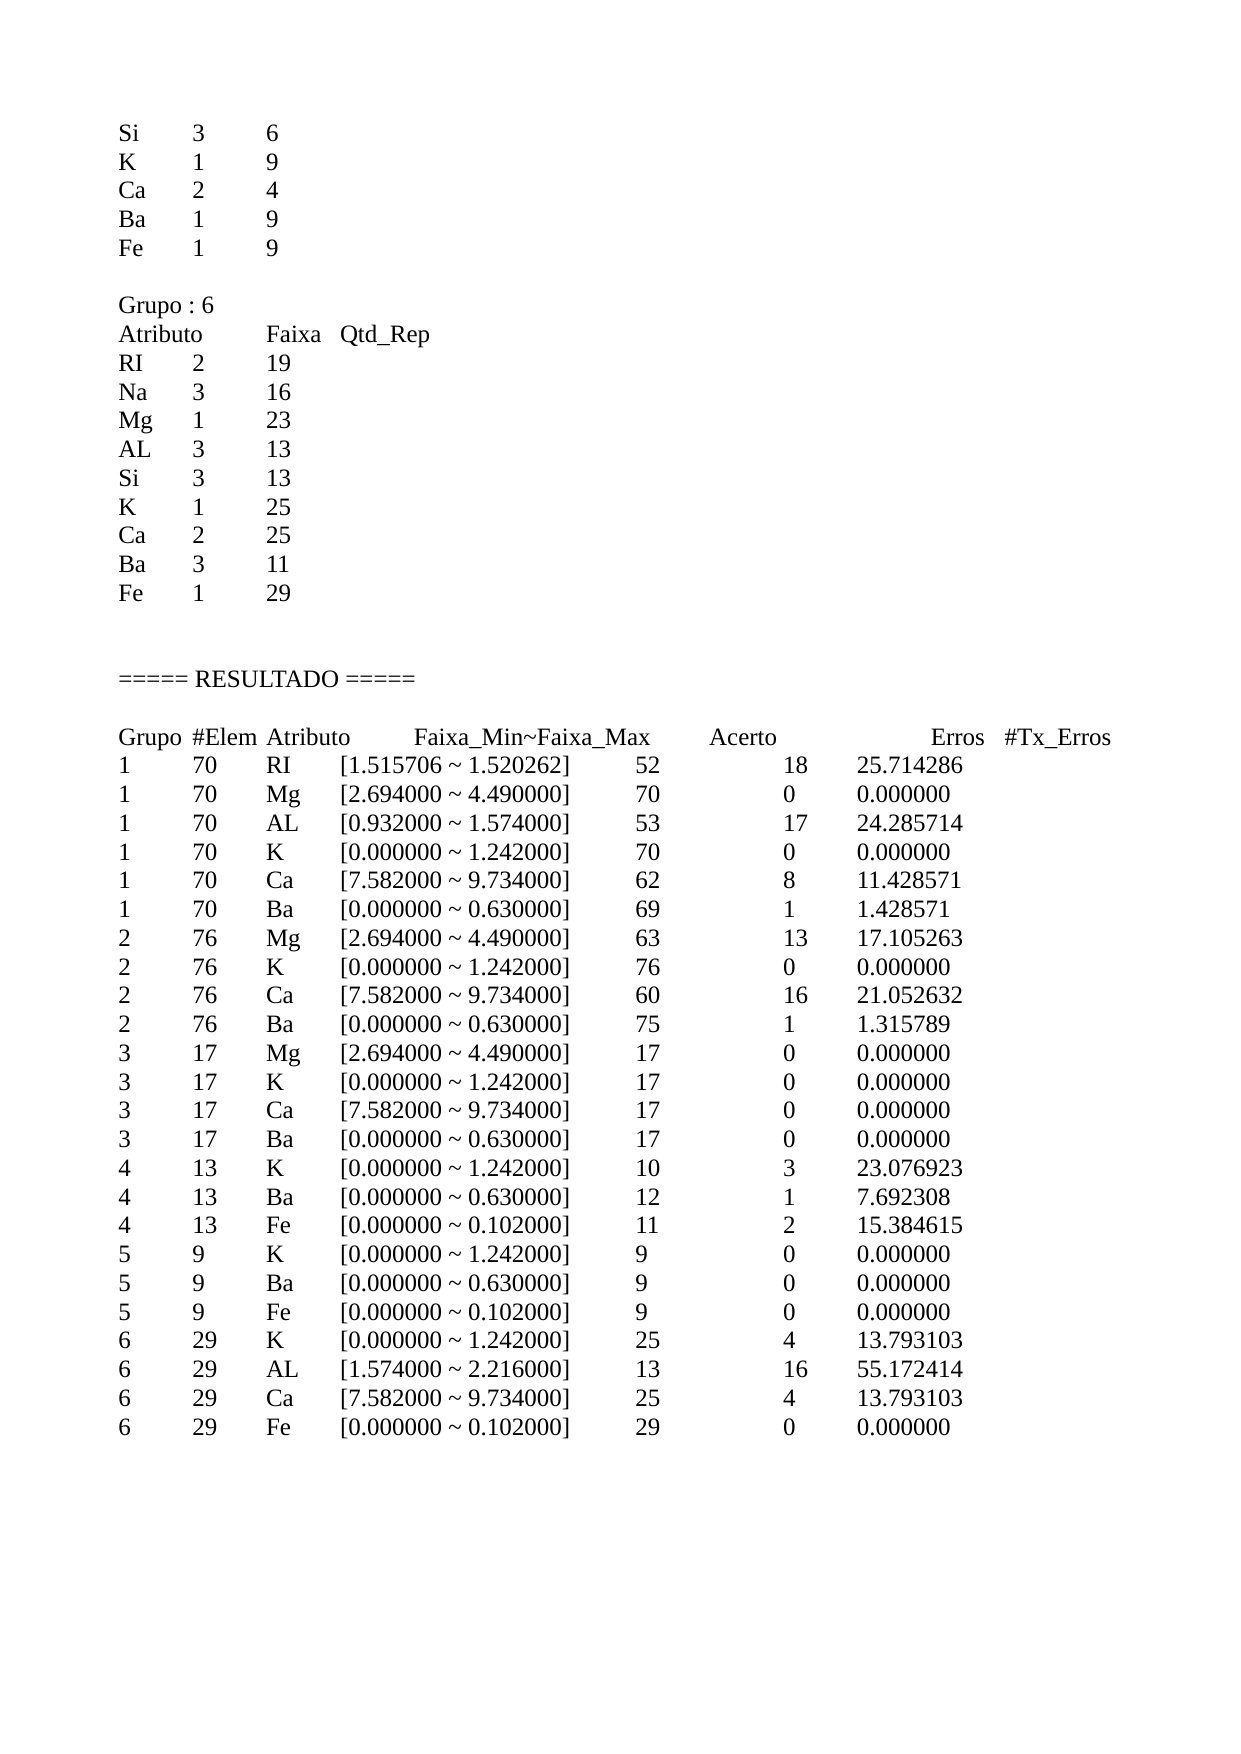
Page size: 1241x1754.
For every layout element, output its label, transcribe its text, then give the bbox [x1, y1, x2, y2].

text Si 3 13 [118, 463, 1122, 492]
text 2 76 Ca [7.582000 ~ 9.734000] 60 16 21.052632 [118, 981, 1122, 1009]
text 4 13 Fe [0.000000 ~ 0.102000] 11 2 15.384615 [118, 1211, 1122, 1239]
text 6 29 Fe [0.000000 ~ 0.102000] 29 0 0.000000 [118, 1412, 1122, 1441]
text 1 70 Mg [2.694000 ~ 4.490000] 70 0 0.000000 [118, 779, 1122, 808]
text 5 9 K [0.000000 ~ 1.242000] 9 0 0.000000 [118, 1239, 1122, 1268]
text 1 70 AL [0.932000 ~ 1.574000] 53 17 24.285714 [118, 808, 1122, 837]
text 3 17 K [0.000000 ~ 1.242000] 17 0 0.000000 [118, 1067, 1122, 1096]
text 3 17 Ba [0.000000 ~ 0.630000] 17 0 0.000000 [118, 1124, 1122, 1153]
text 4 13 Ba [0.000000 ~ 0.630000] 12 1 7.692308 [118, 1182, 1122, 1211]
text 6 29 AL [1.574000 ~ 2.216000] 13 16 55.172414 [118, 1354, 1122, 1383]
text K 1 25 [118, 492, 1122, 521]
text 3 17 Mg [2.694000 ~ 4.490000] 17 0 0.000000 [118, 1038, 1122, 1067]
text Ca 2 4 [118, 176, 1122, 204]
text 2 76 K [0.000000 ~ 1.242000] 76 0 0.000000 [118, 952, 1122, 981]
text Grupo : 6 [118, 291, 1122, 319]
text 6 29 K [0.000000 ~ 1.242000] 25 4 13.793103 [118, 1326, 1122, 1354]
text ===== RESULTADO ===== [118, 664, 1122, 693]
text RI 2 19 [118, 348, 1122, 377]
text Grupo #Elem Atributo Faixa_Min~Faixa_Max Acerto Erros #Tx_Erros [118, 722, 1122, 751]
text Atributo Faixa Qtd_Rep [118, 319, 1122, 348]
text Ba 3 11 [118, 549, 1122, 578]
text Fe 1 9 [118, 233, 1122, 262]
text 2 76 Ba [0.000000 ~ 0.630000] 75 1 1.315789 [118, 1009, 1122, 1038]
text 5 9 Fe [0.000000 ~ 0.102000] 9 0 0.000000 [118, 1297, 1122, 1326]
text 1 70 K [0.000000 ~ 1.242000] 70 0 0.000000 [118, 837, 1122, 866]
text Ba 1 9 [118, 204, 1122, 233]
text K 1 9 [118, 147, 1122, 176]
text 4 13 K [0.000000 ~ 1.242000] 10 3 23.076923 [118, 1153, 1122, 1182]
text 1 70 Ba [0.000000 ~ 0.630000] 69 1 1.428571 [118, 894, 1122, 923]
text 3 17 Ca [7.582000 ~ 9.734000] 17 0 0.000000 [118, 1096, 1122, 1124]
text 2 76 Mg [2.694000 ~ 4.490000] 63 13 17.105263 [118, 923, 1122, 952]
text Na 3 16 [118, 377, 1122, 406]
text 1 70 RI [1.515706 ~ 1.520262] 52 18 25.714286 [118, 751, 1122, 779]
text AL 3 13 [118, 434, 1122, 463]
text 6 29 Ca [7.582000 ~ 9.734000] 25 4 13.793103 [118, 1383, 1122, 1412]
text 1 70 Ca [7.582000 ~ 9.734000] 62 8 11.428571 [118, 866, 1122, 894]
text 5 9 Ba [0.000000 ~ 0.630000] 9 0 0.000000 [118, 1268, 1122, 1297]
text Si 3 6 [118, 118, 1122, 147]
text Fe 1 29 [118, 578, 1122, 607]
text Mg 1 23 [118, 406, 1122, 434]
text Ca 2 25 [118, 521, 1122, 549]
